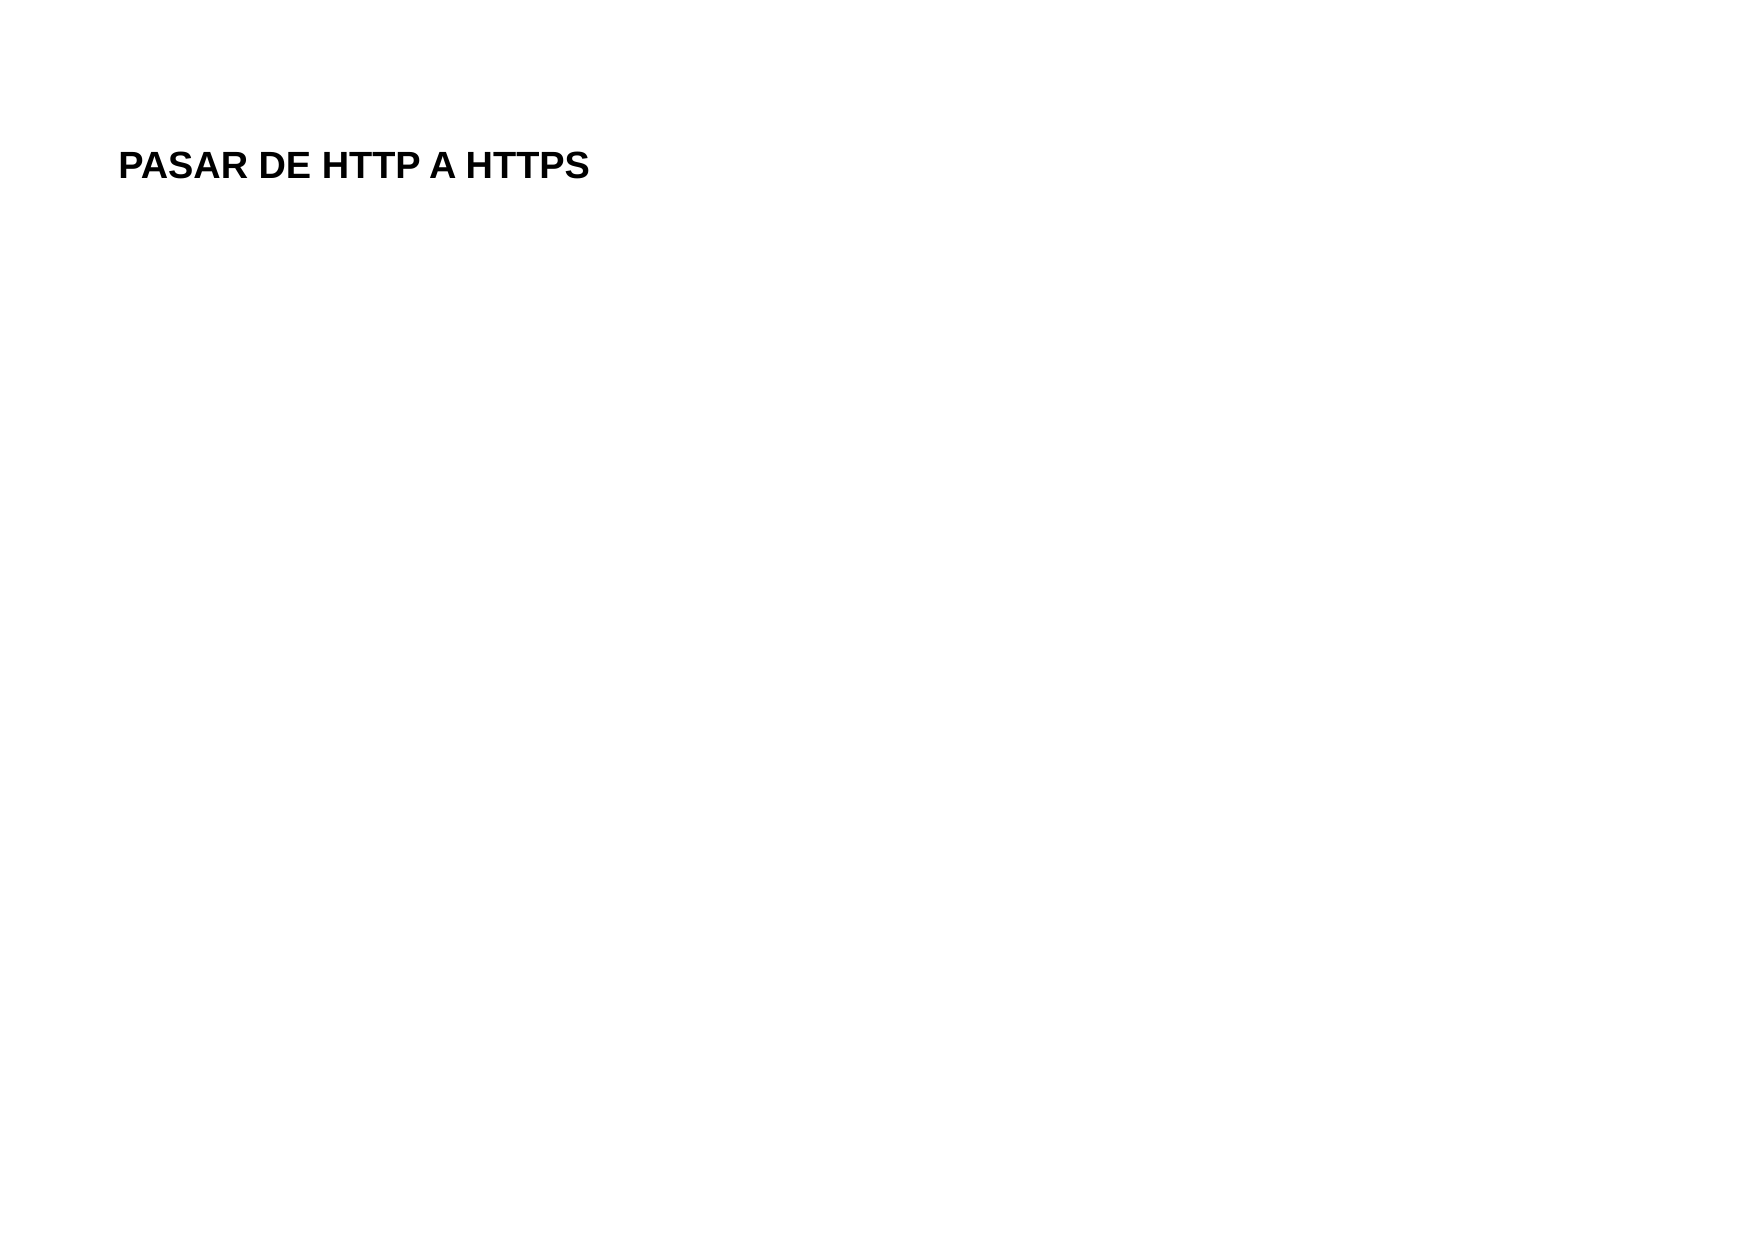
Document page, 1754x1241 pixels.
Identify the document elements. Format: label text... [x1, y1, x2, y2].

subtitle PASAR DE HTTP A HTTPS [118, 143, 1636, 187]
